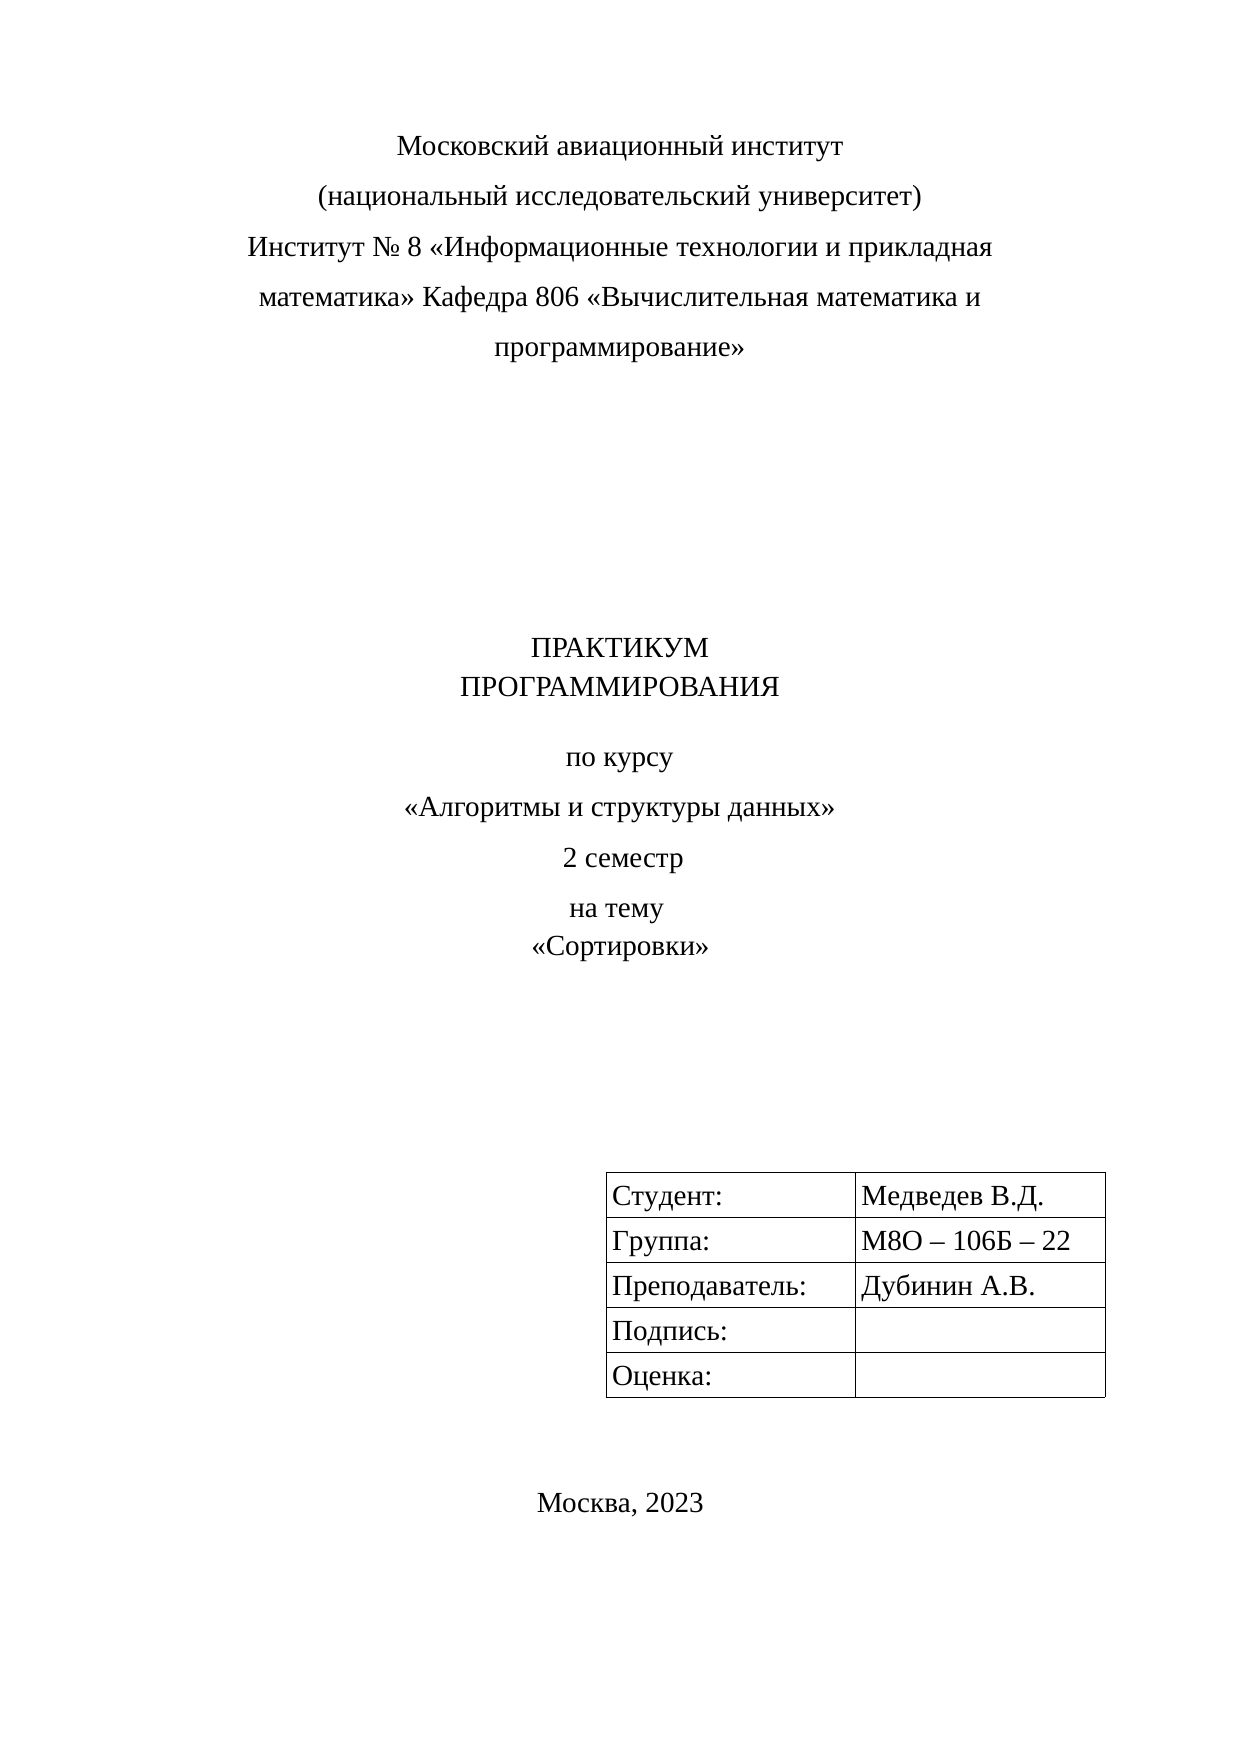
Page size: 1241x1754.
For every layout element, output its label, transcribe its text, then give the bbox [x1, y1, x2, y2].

text на тему «Сортировки» [118, 890, 1122, 962]
table_cell Преподаватель: [607, 1263, 855, 1307]
table_cell Оценка: [607, 1353, 855, 1397]
table_cell [856, 1353, 1105, 1397]
table_cell Дубинин А.В. [856, 1263, 1105, 1307]
text по курсу «Алгоритмы и структуры данных» 2 семестр [307, 739, 939, 873]
table_header Студент: [607, 1173, 855, 1217]
text ПРАКТИКУМ ПРОГРАММИРОВАНИЯ [383, 631, 857, 703]
text Москва, 2023 [383, 1485, 857, 1519]
text Институт № 8 «Информационные технологии и прикладная математика» Кафедра 806 «Вычислительная математика и программирование» [196, 229, 1043, 363]
text Московский авиационный институт (национальный исследовательский университет) [316, 128, 924, 212]
table_cell М8О – 106Б – 22 [856, 1218, 1105, 1262]
table_header Медведев В.Д. [856, 1173, 1105, 1217]
table_cell [856, 1308, 1105, 1352]
table_cell Подпись: [607, 1308, 855, 1352]
table_cell Группа: [607, 1218, 855, 1262]
